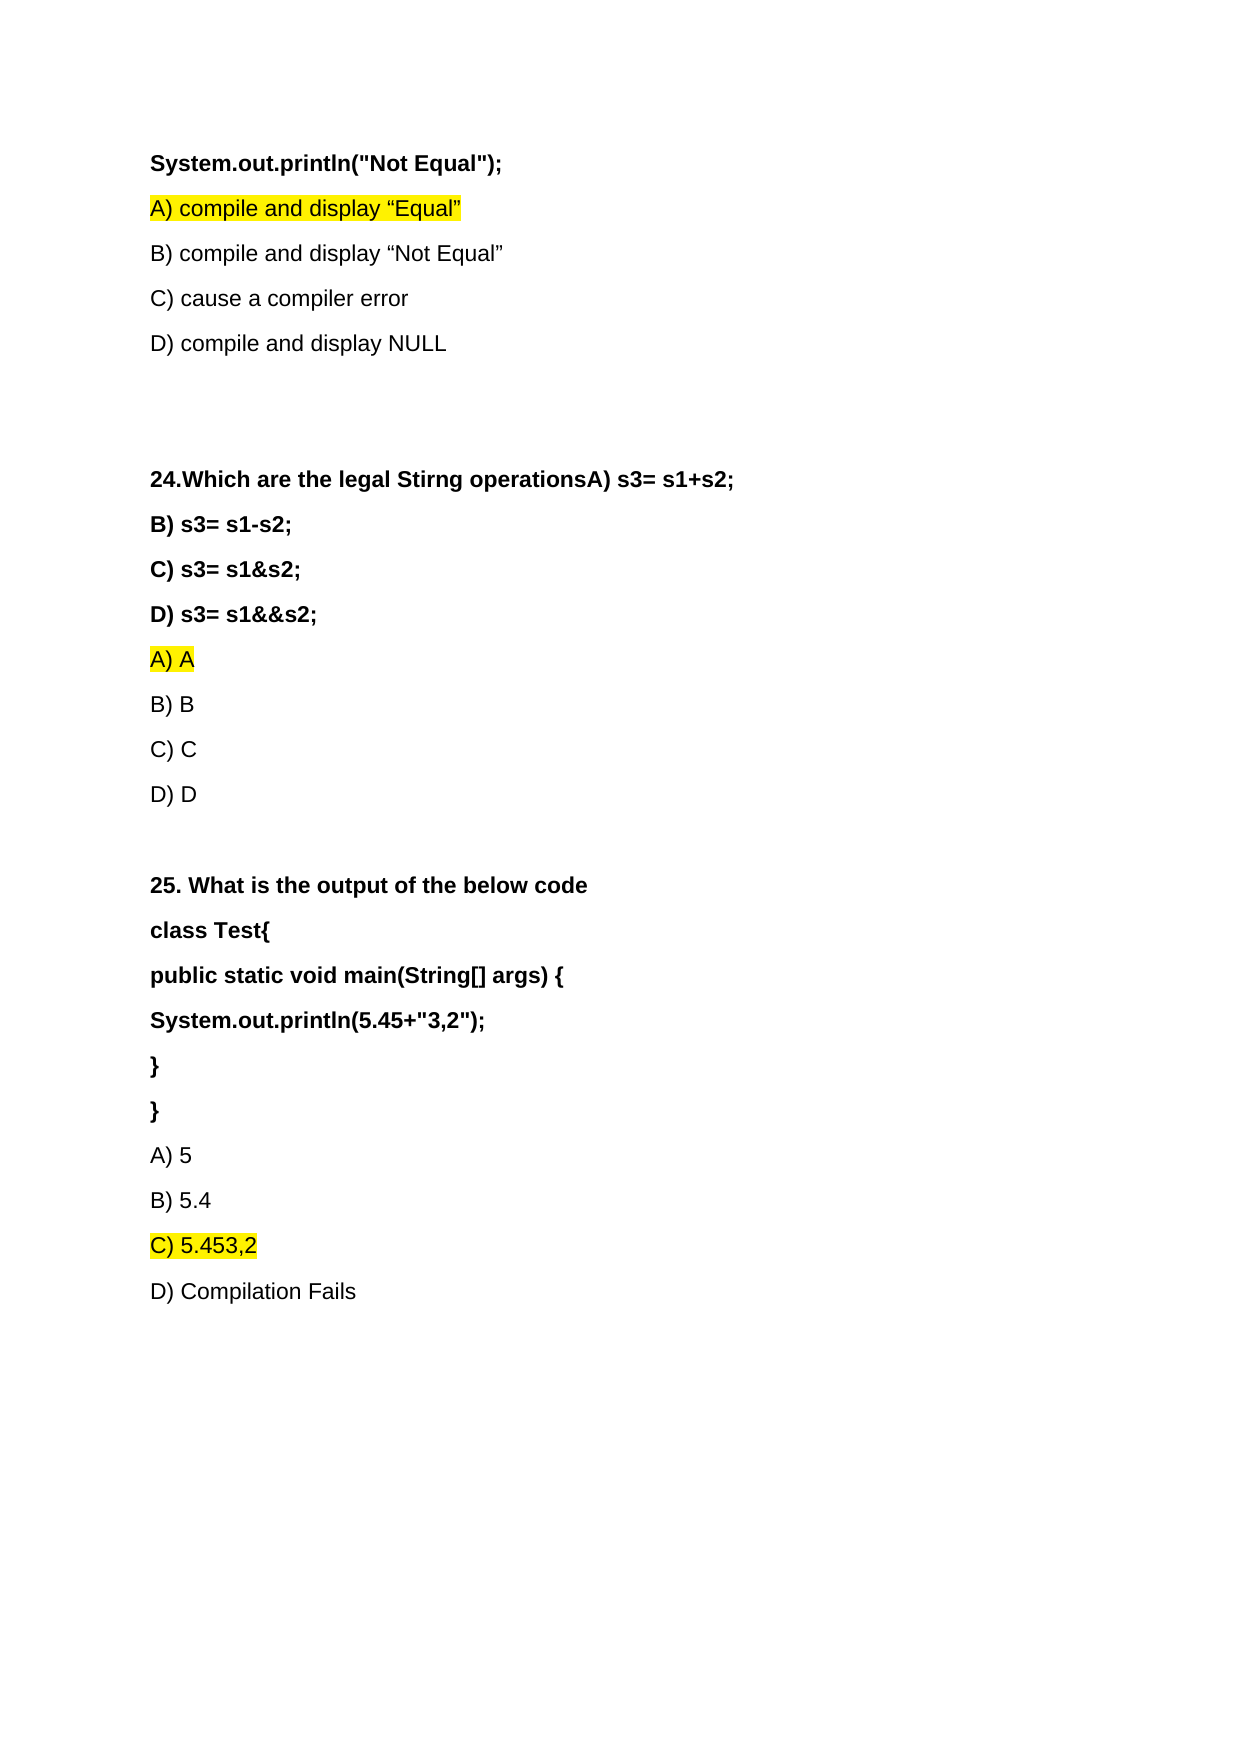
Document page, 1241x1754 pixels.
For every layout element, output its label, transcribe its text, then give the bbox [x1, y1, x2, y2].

text B) compile and display “Not Equal” [150, 240, 1090, 267]
text B) 5.4 [150, 1187, 1090, 1214]
text public static void main(String[] args) { [150, 962, 1090, 988]
text D) D [150, 781, 1090, 808]
text B) s3= s1-s2; [150, 511, 1090, 537]
text B) B [150, 691, 1090, 718]
text 24.Which are the legal Stirng operationsA) s3= s1+s2; [150, 466, 1090, 492]
text class Test{ [150, 917, 1090, 943]
text System.out.println(5.45+"3,2"); [150, 1007, 1090, 1033]
text A) A [150, 646, 1090, 672]
text C) cause a compiler error [150, 285, 1090, 312]
text D) compile and display NULL [150, 330, 1090, 357]
text C) s3= s1&s2; [150, 556, 1090, 582]
text C) C [150, 736, 1090, 763]
text C) 5.453,2 [150, 1232, 1090, 1259]
text System.out.println("Not Equal"); [150, 150, 1090, 176]
text A) compile and display “Equal” [150, 195, 1090, 221]
text } [150, 1052, 1090, 1078]
text D) s3= s1&&s2; [150, 601, 1090, 627]
text D) Compilation Fails [150, 1278, 1090, 1304]
text } [150, 1097, 1090, 1123]
text 25. What is the output of the below code [150, 872, 1090, 898]
text A) 5 [150, 1142, 1090, 1169]
